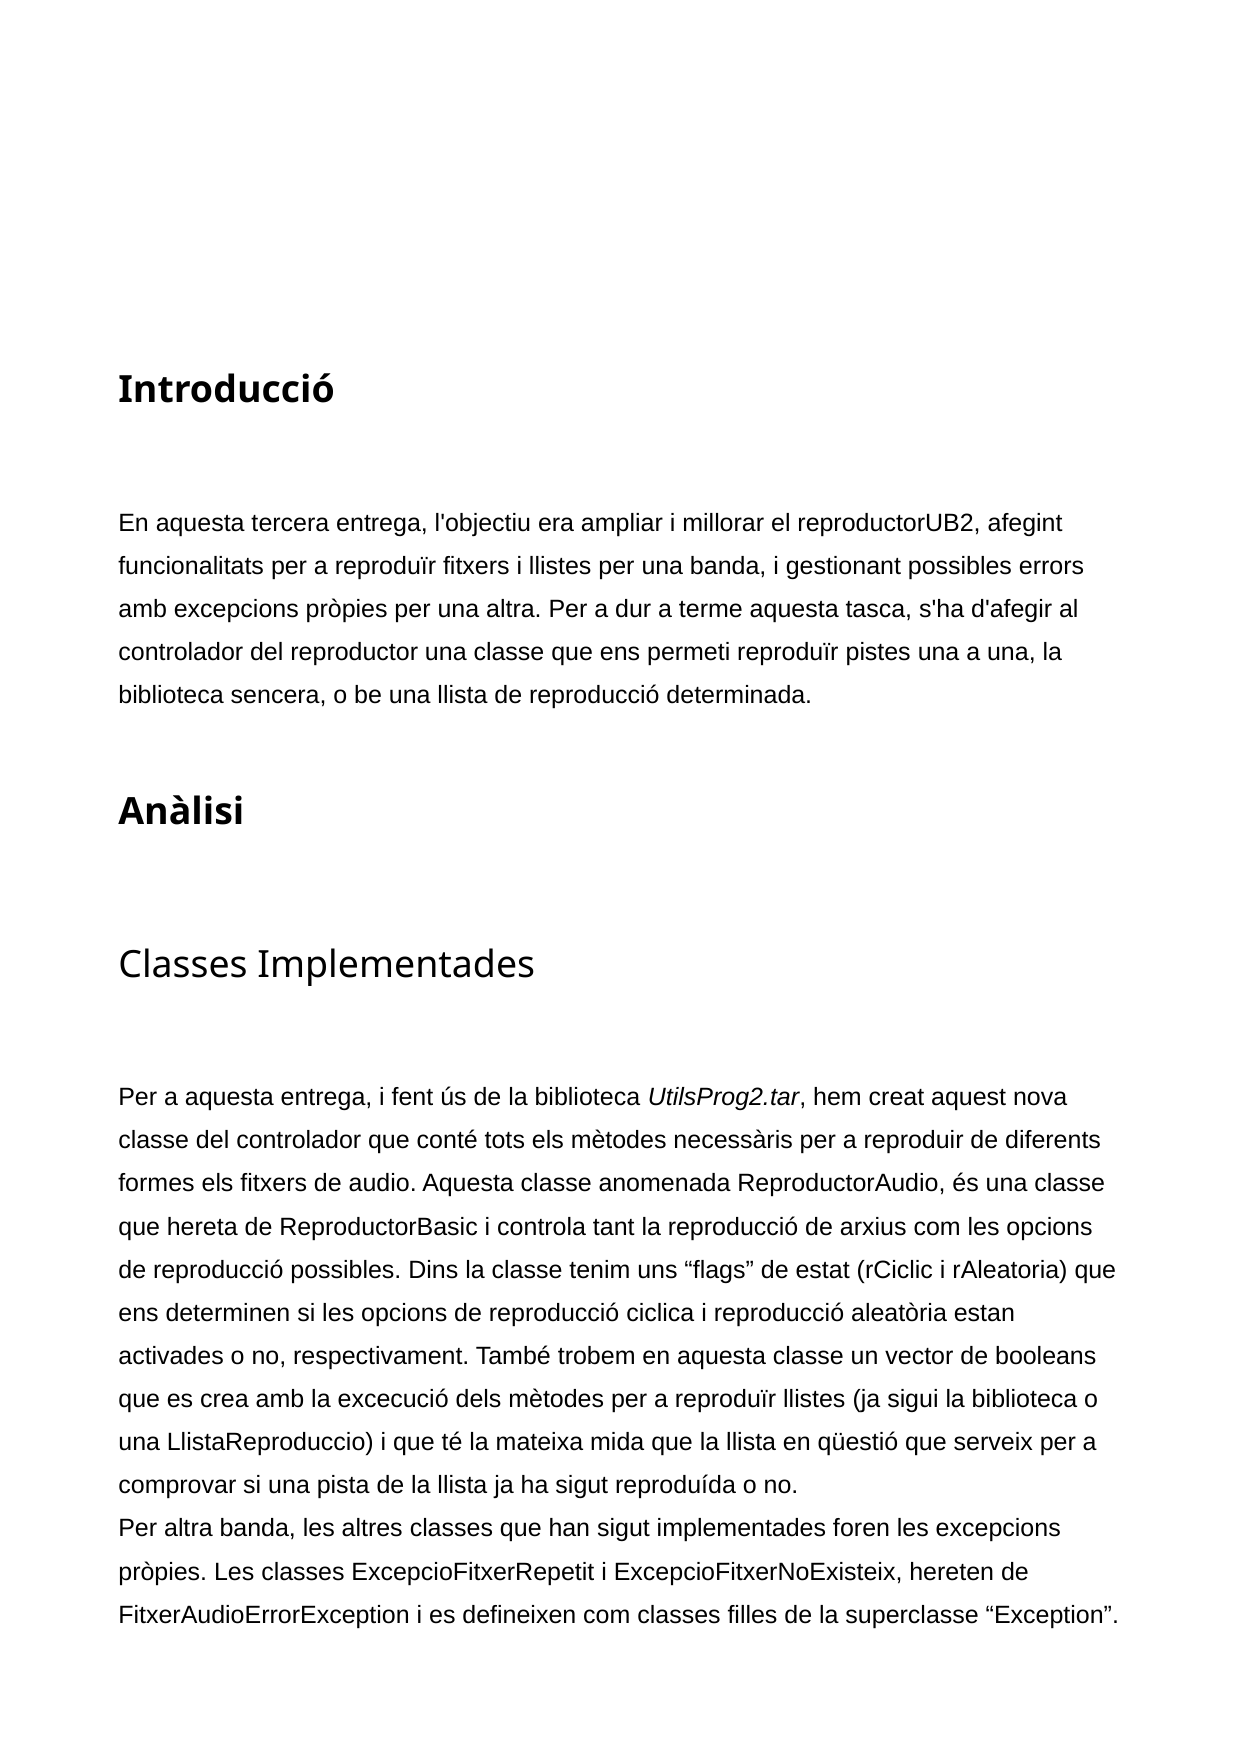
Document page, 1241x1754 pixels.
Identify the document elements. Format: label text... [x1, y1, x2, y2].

text Introducció [118, 362, 1122, 413]
text Per a aquesta entrega, i fent ús de la biblioteca UtilsProg2.tar, hem creat aquest nova classe del controlador que conté tots els mètodes necessàris per a reproduir de diferents formes els fitxers de audio. Aquesta classe anomenada ReproductorAudio, és una classe que hereta de ReproductorBasic i controla tant la reproducció de arxius com les opcions de reproducció possibles. Dins la classe tenim uns “flags” de estat (rCiclic i rAleatoria) que ens determinen si les opcions de reproducció ciclica i reproducció aleatòria estan activades o no, respectivament. També trobem en aquesta classe un vector de booleans que es crea amb la excecució dels mètodes per a reproduïr llistes (ja sigui la biblioteca o una LlistaReproduccio) i que té la mateixa mida que la llista en qüestió que serveix per a comprovar si una pista de la llista ja ha sigut reproduída o no. [118, 1082, 1122, 1499]
text Anàlisi [118, 784, 1122, 835]
text Classes Implementades [118, 937, 1122, 988]
text Per altra banda, les altres classes que han sigut implementades foren les excepcions pròpies. Les classes ExcepcioFitxerRepetit i ExcepcioFitxerNoExisteix, hereten de FitxerAudioErrorException i es defineixen com classes filles de la superclasse “Exception”. [118, 1513, 1122, 1628]
text En aquesta tercera entrega, l'objectiu era ampliar i millorar el reproductorUB2, afegint funcionalitats per a reproduïr fitxers i llistes per una banda, i gestionant possibles errors amb excepcions pròpies per una altra. Per a dur a terme aquesta tasca, s'ha d'afegir al controlador del reproductor una classe que ens permeti reproduïr pistes una a una, la biblioteca sencera, o be una llista de reproducció determinada. [118, 508, 1122, 709]
